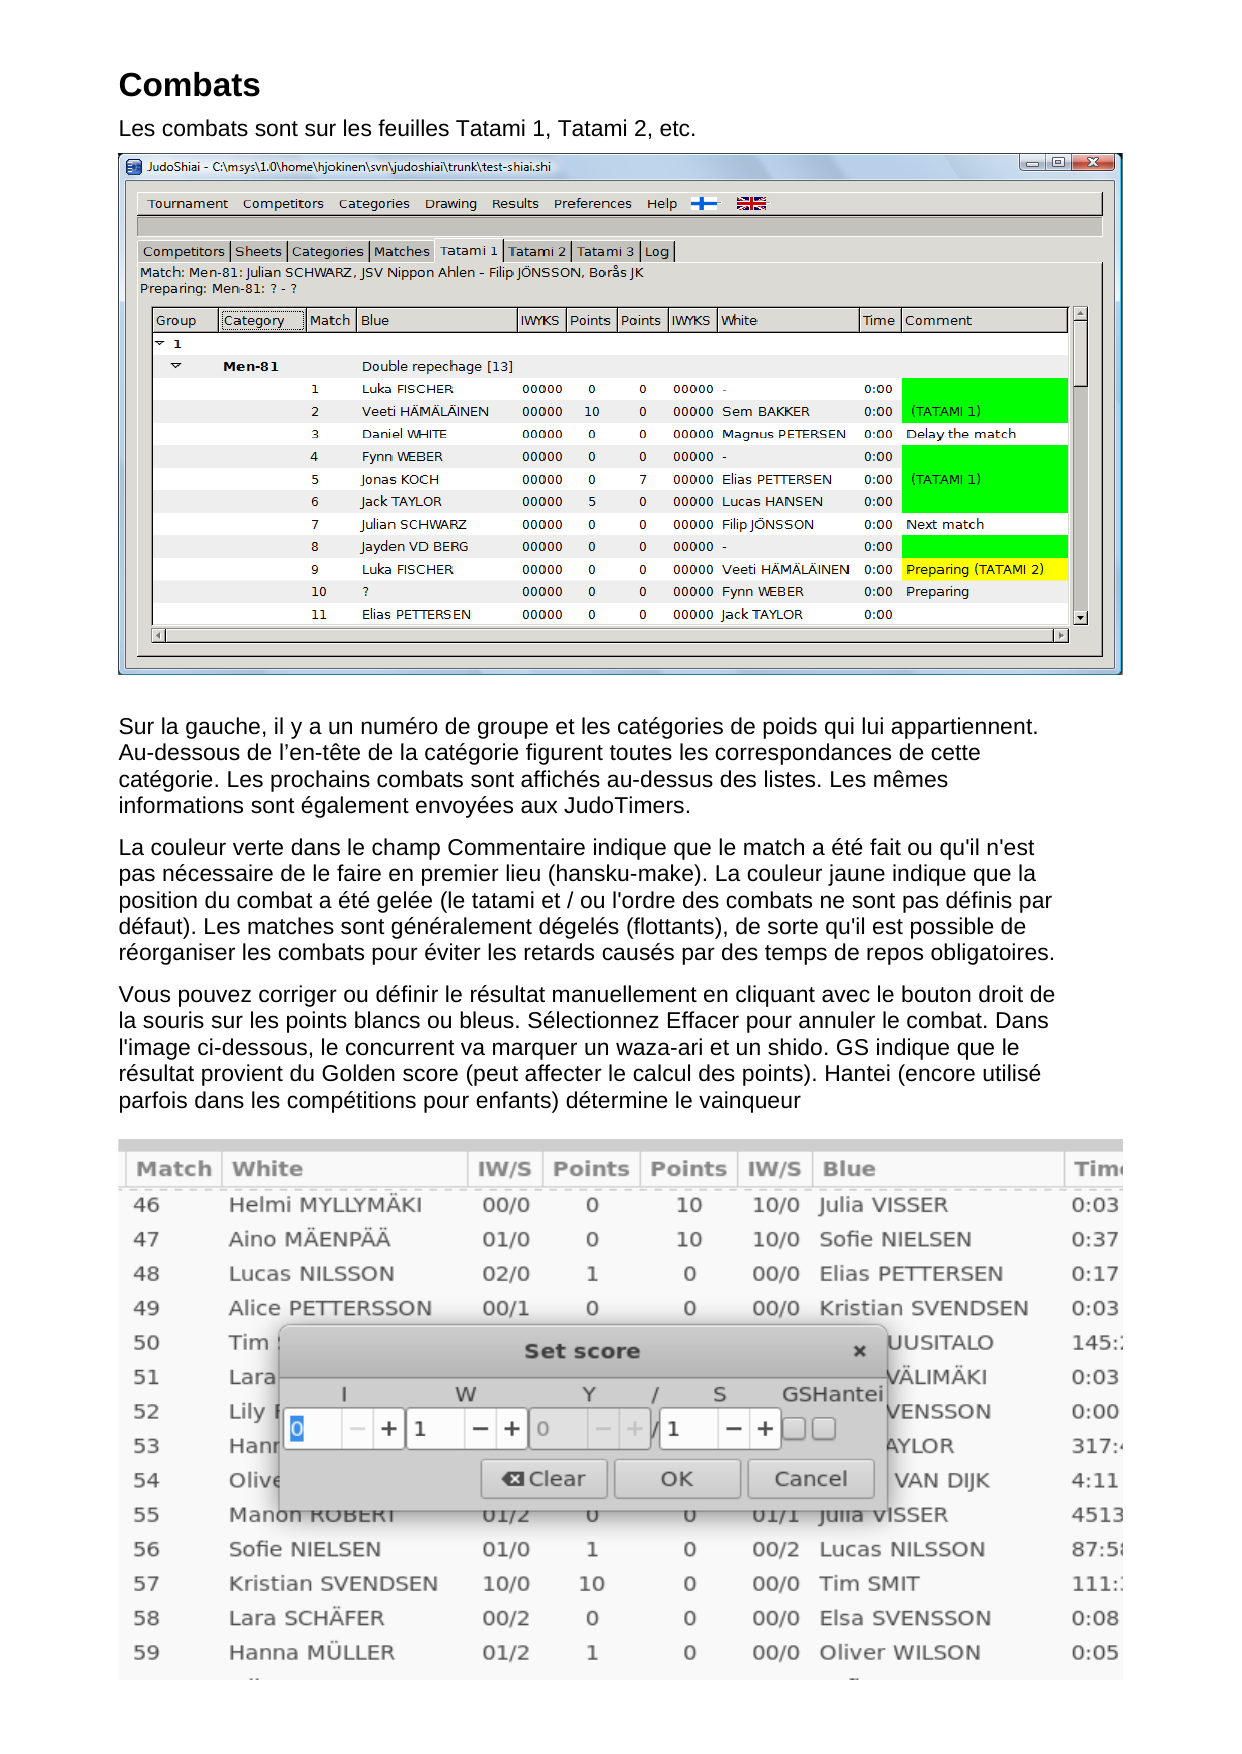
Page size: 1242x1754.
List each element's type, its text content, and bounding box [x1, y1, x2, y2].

picture [118, 1139, 1123, 1680]
text Combats [118, 66, 1112, 104]
text Sur la gauche, il y a un numéro de groupe et les catégories de poids qui lui appartiennent. Au-dessous de l’en-tête de la catégorie figurent toutes les correspondances de cette catégorie. Les prochains combats sont affichés au-dessus des listes. Les mêmes informations sont également envoyées aux JudoTimers. [118, 713, 1078, 818]
text Vous pouvez corriger ou définir le résultat manuellement en cliquant avec le bouton droit de la souris sur les points blancs ou bleus. Sélectionnez Effacer pour annuler le combat. Dans l'image ci-dessous, le concurrent va marquer un waza-ari et un shido. GS indique que le résultat provient du Golden score (peut affecter le calcul des points). Hantei (encore utilisé parfois dans les compétitions pour enfants) détermine le vainqueur [118, 981, 1078, 1113]
picture [118, 153, 1123, 675]
text La couleur verte dans le champ Commentaire indique que le match a été fait ou qu'il n'est pas nécessaire de le faire en premier lieu (hansku-make). La couleur jaune indique que la position du combat a été gelée (le tatami et / ou l'ordre des combats ne sont pas définis par défaut). Les matches sont généralement dégelés (flottants), de sorte qu'il est possible de réorganiser les combats pour éviter les retards causés par des temps de repos obligatoires. [118, 834, 1078, 966]
text Les combats sont sur les feuilles Tatami 1, Tatami 2, etc. [118, 115, 1112, 142]
